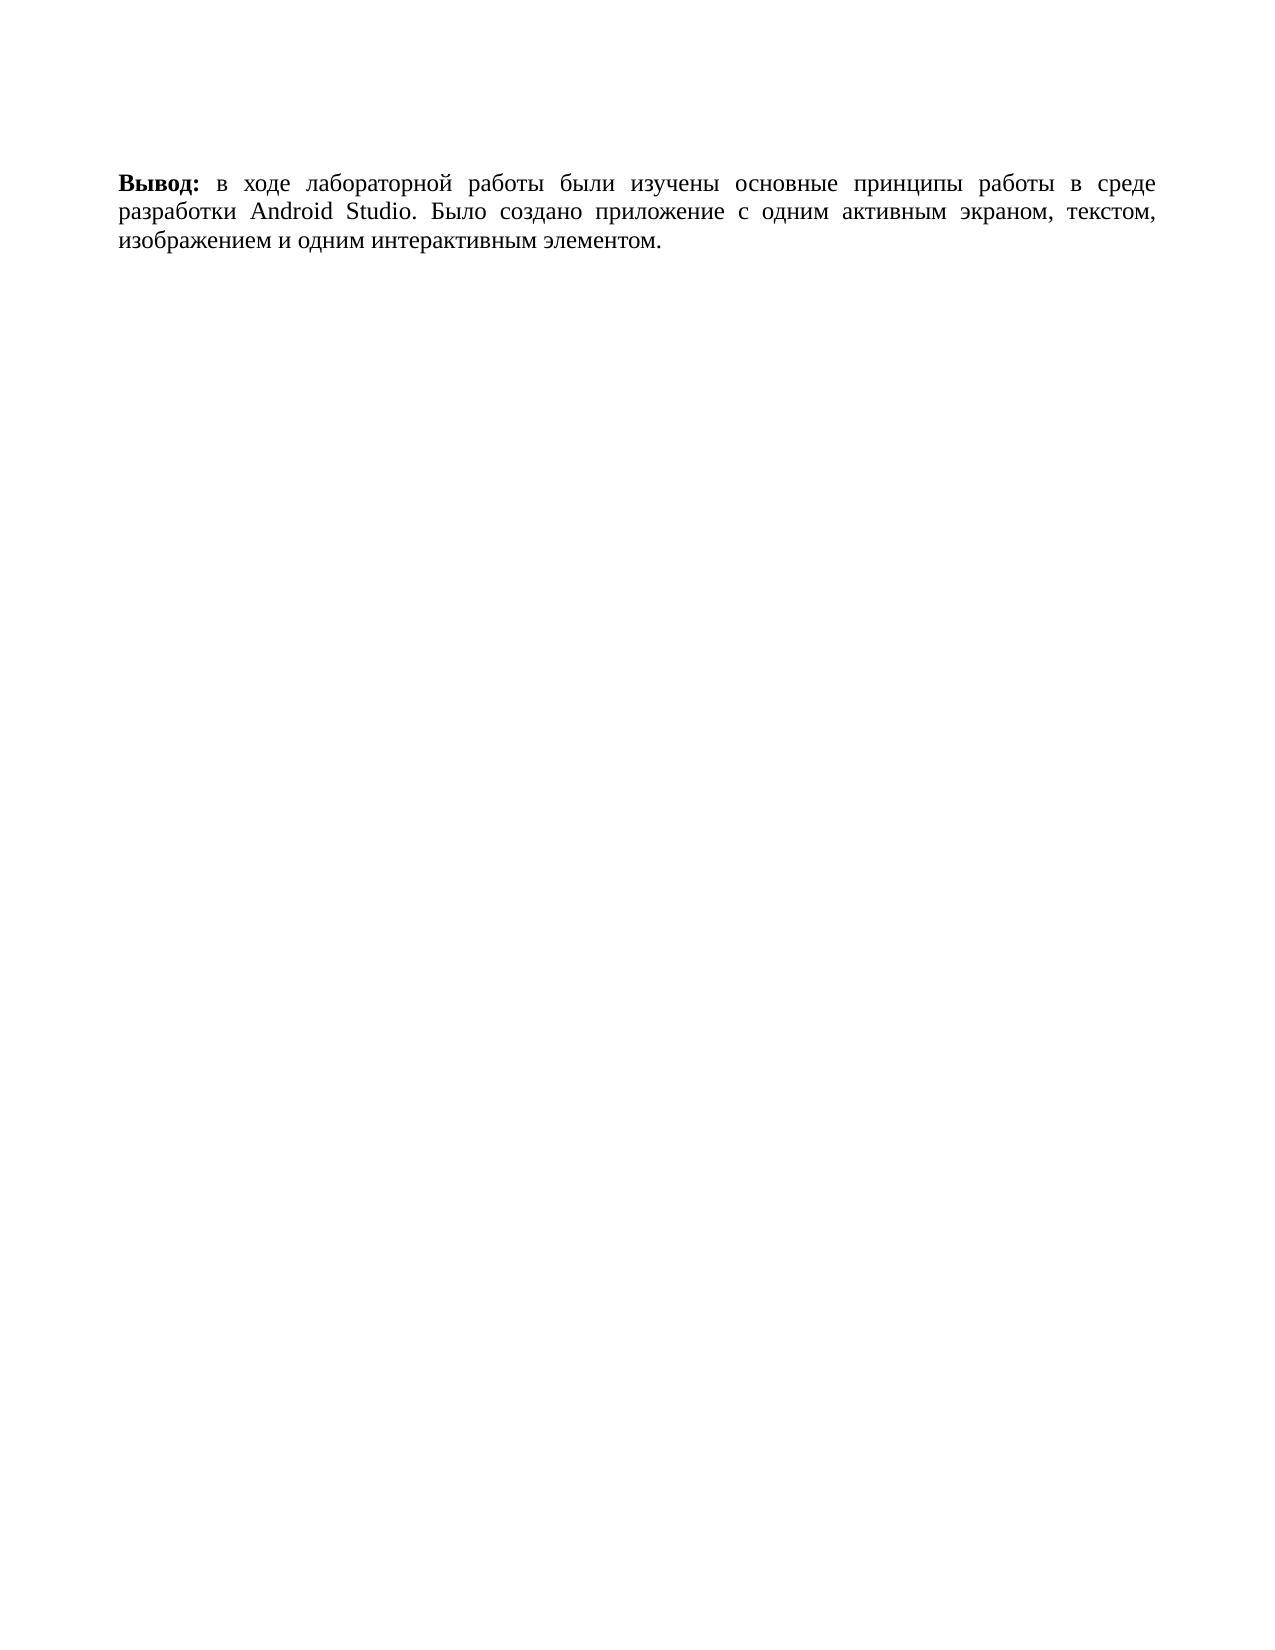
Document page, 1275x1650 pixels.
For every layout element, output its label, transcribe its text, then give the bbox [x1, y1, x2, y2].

text Вывод: в ходе лабораторной работы были изучены основные принципы работы в среде разработки Android Studio. Было создано приложение с одним активным экраном, текстом, изображением и одним интерактивным элементом. [118, 168, 1157, 254]
